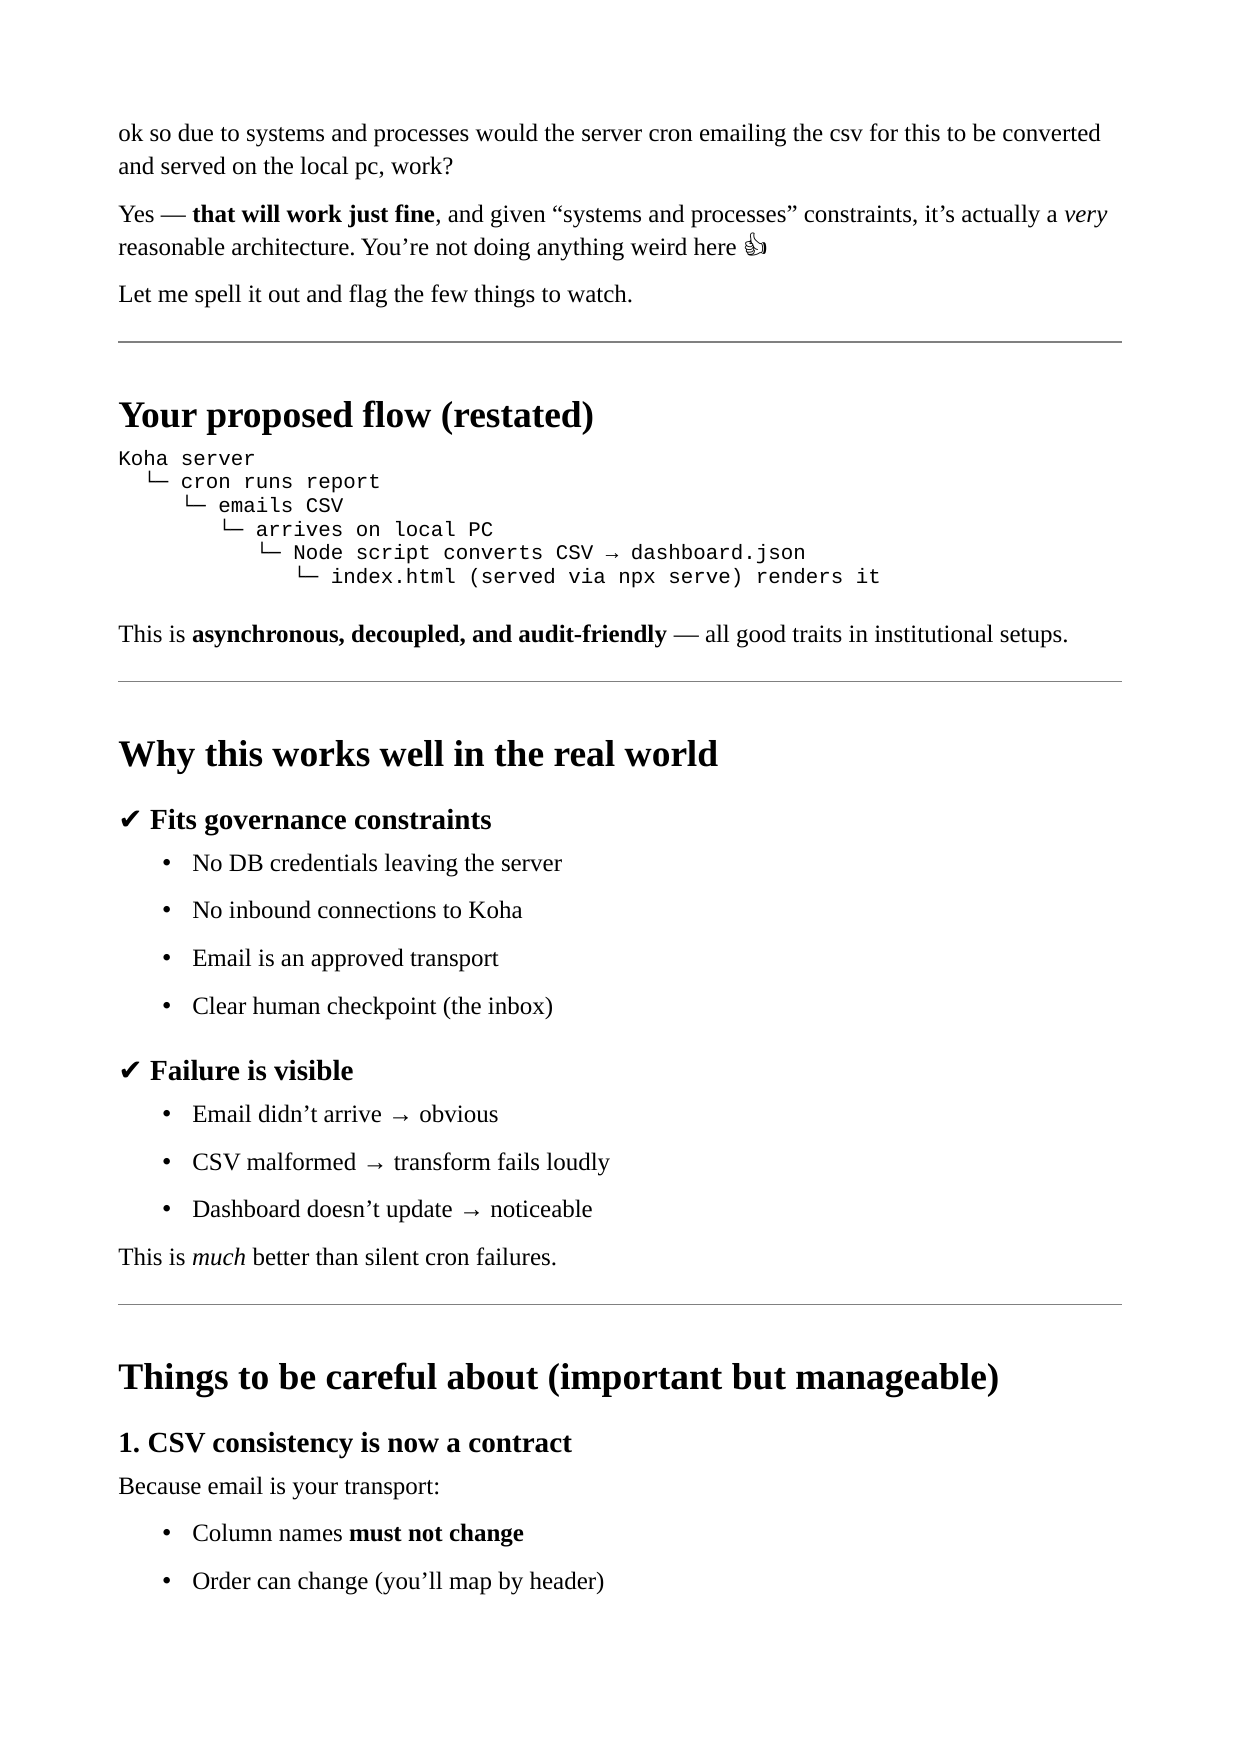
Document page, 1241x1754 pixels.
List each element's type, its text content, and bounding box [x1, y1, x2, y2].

subtitle ✔ Fits governance constraints [118, 802, 1122, 836]
subtitle 1. CSV consistency is now a contract [118, 1425, 1122, 1458]
subtitle Why this works well in the real world [118, 732, 1122, 775]
list Column names must not change [162, 1518, 1122, 1547]
subtitle Things to be careful about (important but manageable) [118, 1354, 1122, 1398]
text └─ emails CSV [118, 495, 1122, 519]
list Email didn’t arrive → obvious [162, 1099, 1122, 1128]
text This is asynchronous, decoupled, and audit-friendly — all good traits in institutional setups. [118, 619, 1122, 648]
text Let me spell it out and flag the few things to watch. [118, 279, 1122, 308]
text ok so due to systems and processes would the server cron emailing the csv for this to be converted and served on the local pc, work? [118, 118, 1122, 180]
text └─ Node script converts CSV → dashboard.json [118, 542, 1122, 566]
text Yes — that will work just fine, and given “systems and processes” constraints, it’s actually a very reasonable architecture. You’re not doing anything weird here 👍 [118, 199, 1122, 261]
text └─ arrives on local PC [118, 519, 1122, 542]
subtitle Your proposed flow (restated) [118, 392, 1122, 435]
list Email is an approved transport [162, 943, 1122, 972]
list Order can change (you’ll map by header) [162, 1566, 1122, 1595]
list No DB credentials leaving the server [162, 848, 1122, 877]
subtitle ✔ Failure is visible [118, 1053, 1122, 1087]
list Clear human checkpoint (the inbox) [162, 991, 1122, 1019]
text This is much better than silent cron failures. [118, 1242, 1122, 1271]
list CSV malformed → transform fails loudly [162, 1147, 1122, 1175]
text Koha server [118, 448, 1122, 471]
list Dashboard doesn’t update → noticeable [162, 1194, 1122, 1223]
text └─ cron runs report [118, 471, 1122, 495]
list No inbound connections to Koha [162, 896, 1122, 924]
text Because email is your transport: [118, 1471, 1122, 1499]
text └─ index.html (served via npx serve) renders it [118, 566, 1122, 589]
